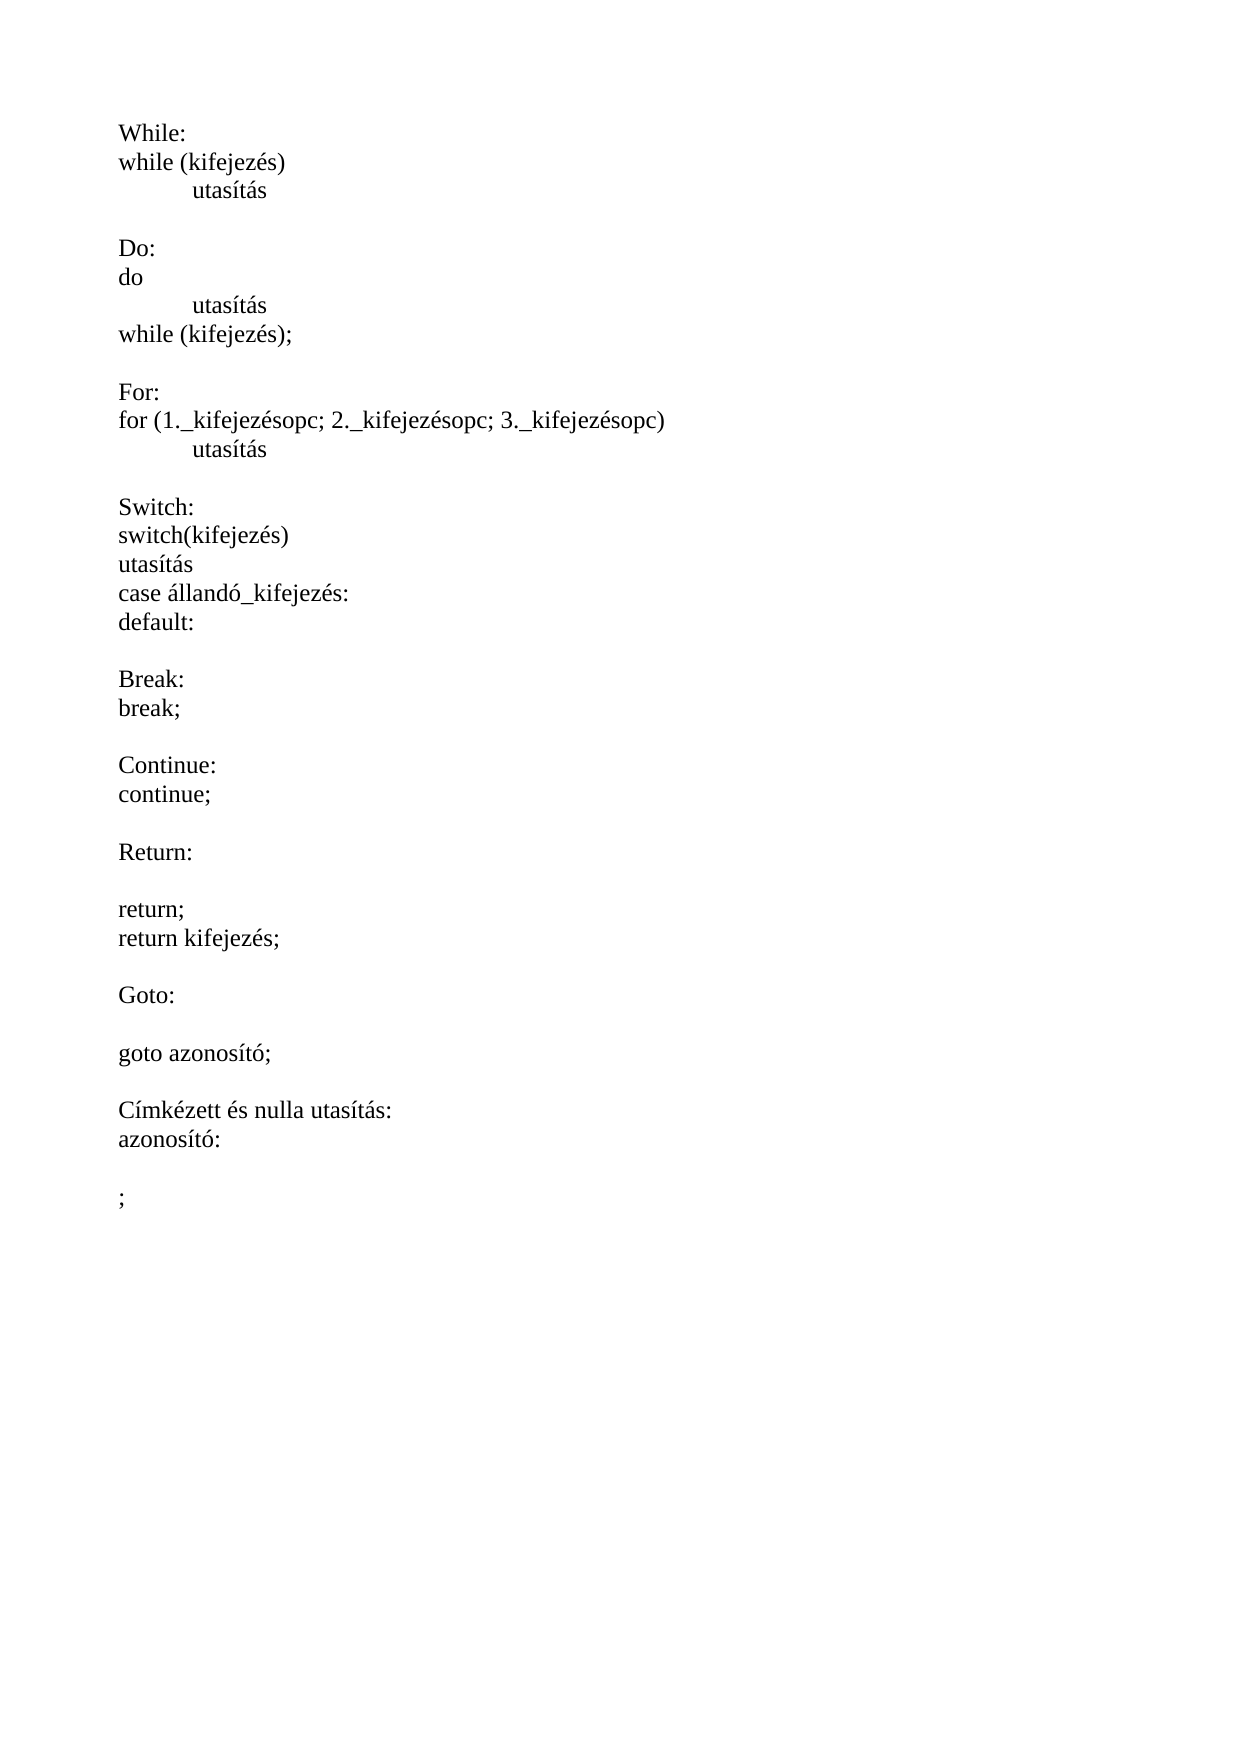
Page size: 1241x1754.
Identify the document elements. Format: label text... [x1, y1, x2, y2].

text Continue: [118, 751, 1122, 779]
text utasítás [118, 549, 1122, 578]
text return; [118, 894, 1122, 923]
text while (kifejezés) [118, 147, 1122, 176]
text utasítás [118, 291, 1122, 319]
text For: [118, 377, 1122, 406]
text default: [118, 607, 1122, 636]
text goto azonosító; [118, 1038, 1122, 1067]
text return kifejezés; [118, 923, 1122, 952]
text for (1._kifejezésopc; 2._kifejezésopc; 3._kifejezésopc) [118, 406, 1122, 434]
text case állandó_kifejezés: [118, 578, 1122, 607]
text azonosító: [118, 1124, 1122, 1153]
text utasítás [118, 176, 1122, 204]
text switch(kifejezés) [118, 521, 1122, 549]
text utasítás [118, 434, 1122, 463]
text Do: [118, 233, 1122, 262]
text Goto: [118, 981, 1122, 1009]
text Címkézett és nulla utasítás: [118, 1096, 1122, 1124]
text do [118, 262, 1122, 291]
text while (kifejezés); [118, 319, 1122, 348]
text Switch: [118, 492, 1122, 521]
text break; [118, 693, 1122, 722]
text Break: [118, 664, 1122, 693]
text ; [118, 1182, 1122, 1211]
text Return: [118, 837, 1122, 866]
text While: [118, 118, 1122, 147]
text continue; [118, 779, 1122, 808]
